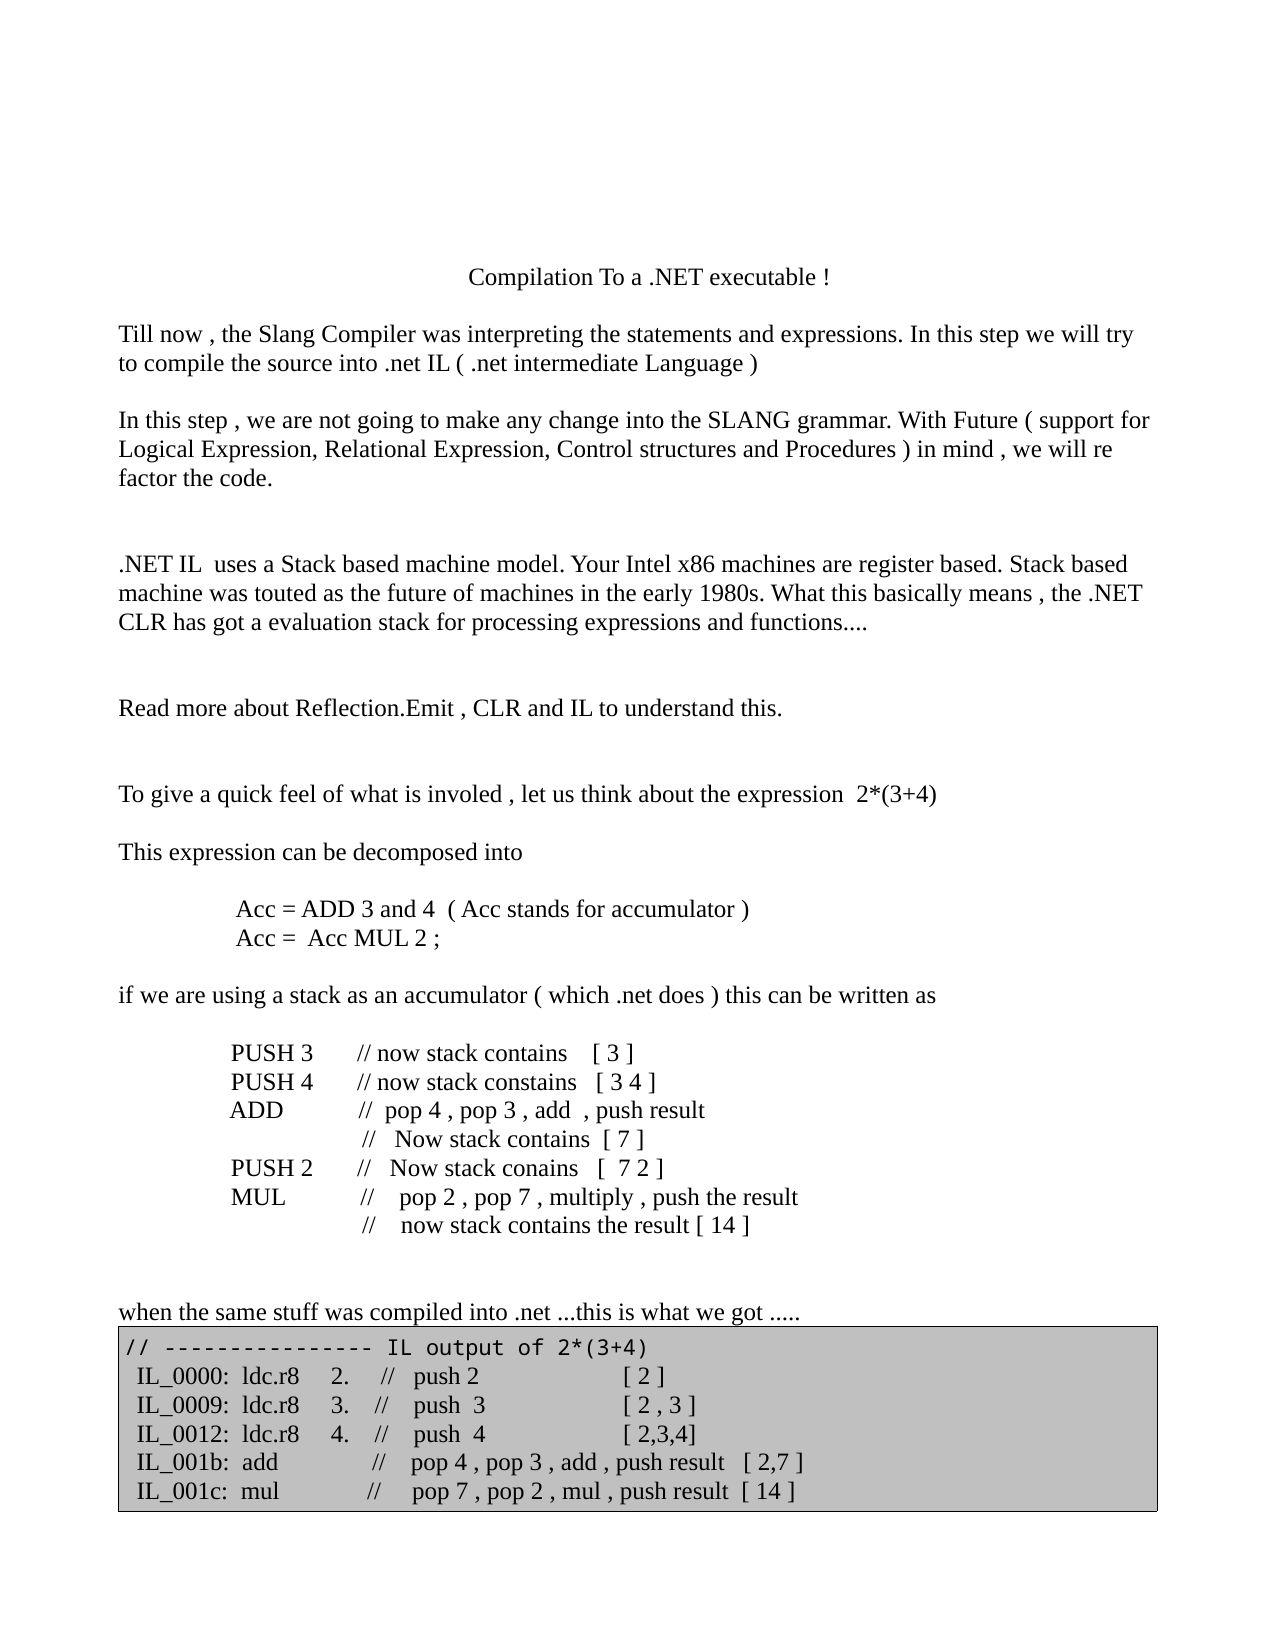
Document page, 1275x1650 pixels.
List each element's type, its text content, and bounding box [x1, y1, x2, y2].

text To give a quick feel of what is involed , let us think about the expression 2*(3+4) [118, 779, 1157, 808]
text PUSH 2 // Now stack conains [ 7 2 ] [118, 1153, 1157, 1182]
text Read more about Reflection.Emit , CLR and IL to understand this. [118, 693, 1157, 722]
text when the same stuff was compiled into .net ...this is what we got ..... [118, 1297, 1157, 1326]
text .NET IL uses a Stack based machine model. Your Intel x86 machines are register based. Stack based machine was touted as the future of machines in the early 1980s. What this basically means , the .NET CLR has got a evaluation stack for processing expressions and functions.... [118, 549, 1157, 636]
text Compilation To a .NET executable ! [118, 262, 1157, 291]
text PUSH 3 // now stack contains [ 3 ] [118, 1038, 1157, 1067]
table_header // ---------------- IL output of 2*(3+4) IL_0000: ldc.r8 2. // push 2 [ 2 ] IL_0009: ldc.r8 3. // push 3 [ 2 , 3 ] IL_0012: ldc.r8 4. // push 4 [ 2,3,4] IL_001b: add // pop 4 , pop 3 , add , push result [ 2,7 ] IL_001c: mul // pop 7 , pop 2 , mul , push result [ 14 ] [119, 1327, 1157, 1511]
text Acc = ADD 3 and 4 ( Acc stands for accumulator ) [118, 894, 1157, 923]
text In this step , we are not going to make any change into the SLANG grammar. With Future ( support for Logical Expression, Relational Expression, Control structures and Procedures ) in mind , we will re factor the code. [118, 406, 1157, 492]
text // Now stack contains [ 7 ] [118, 1124, 1157, 1153]
text Till now , the Slang Compiler was interpreting the statements and expressions. In this step we will try to compile the source into .net IL ( .net intermediate Language ) [118, 319, 1157, 377]
text This expression can be decomposed into [118, 837, 1157, 866]
text ADD // pop 4 , pop 3 , add , push result [118, 1096, 1157, 1124]
text // now stack contains the result [ 14 ] [118, 1211, 1157, 1239]
text MUL // pop 2 , pop 7 , multiply , push the result [118, 1182, 1157, 1211]
text Acc = Acc MUL 2 ; [118, 923, 1157, 952]
text if we are using a stack as an accumulator ( which .net does ) this can be written as [118, 981, 1157, 1009]
text PUSH 4 // now stack constains [ 3 4 ] [118, 1067, 1157, 1096]
